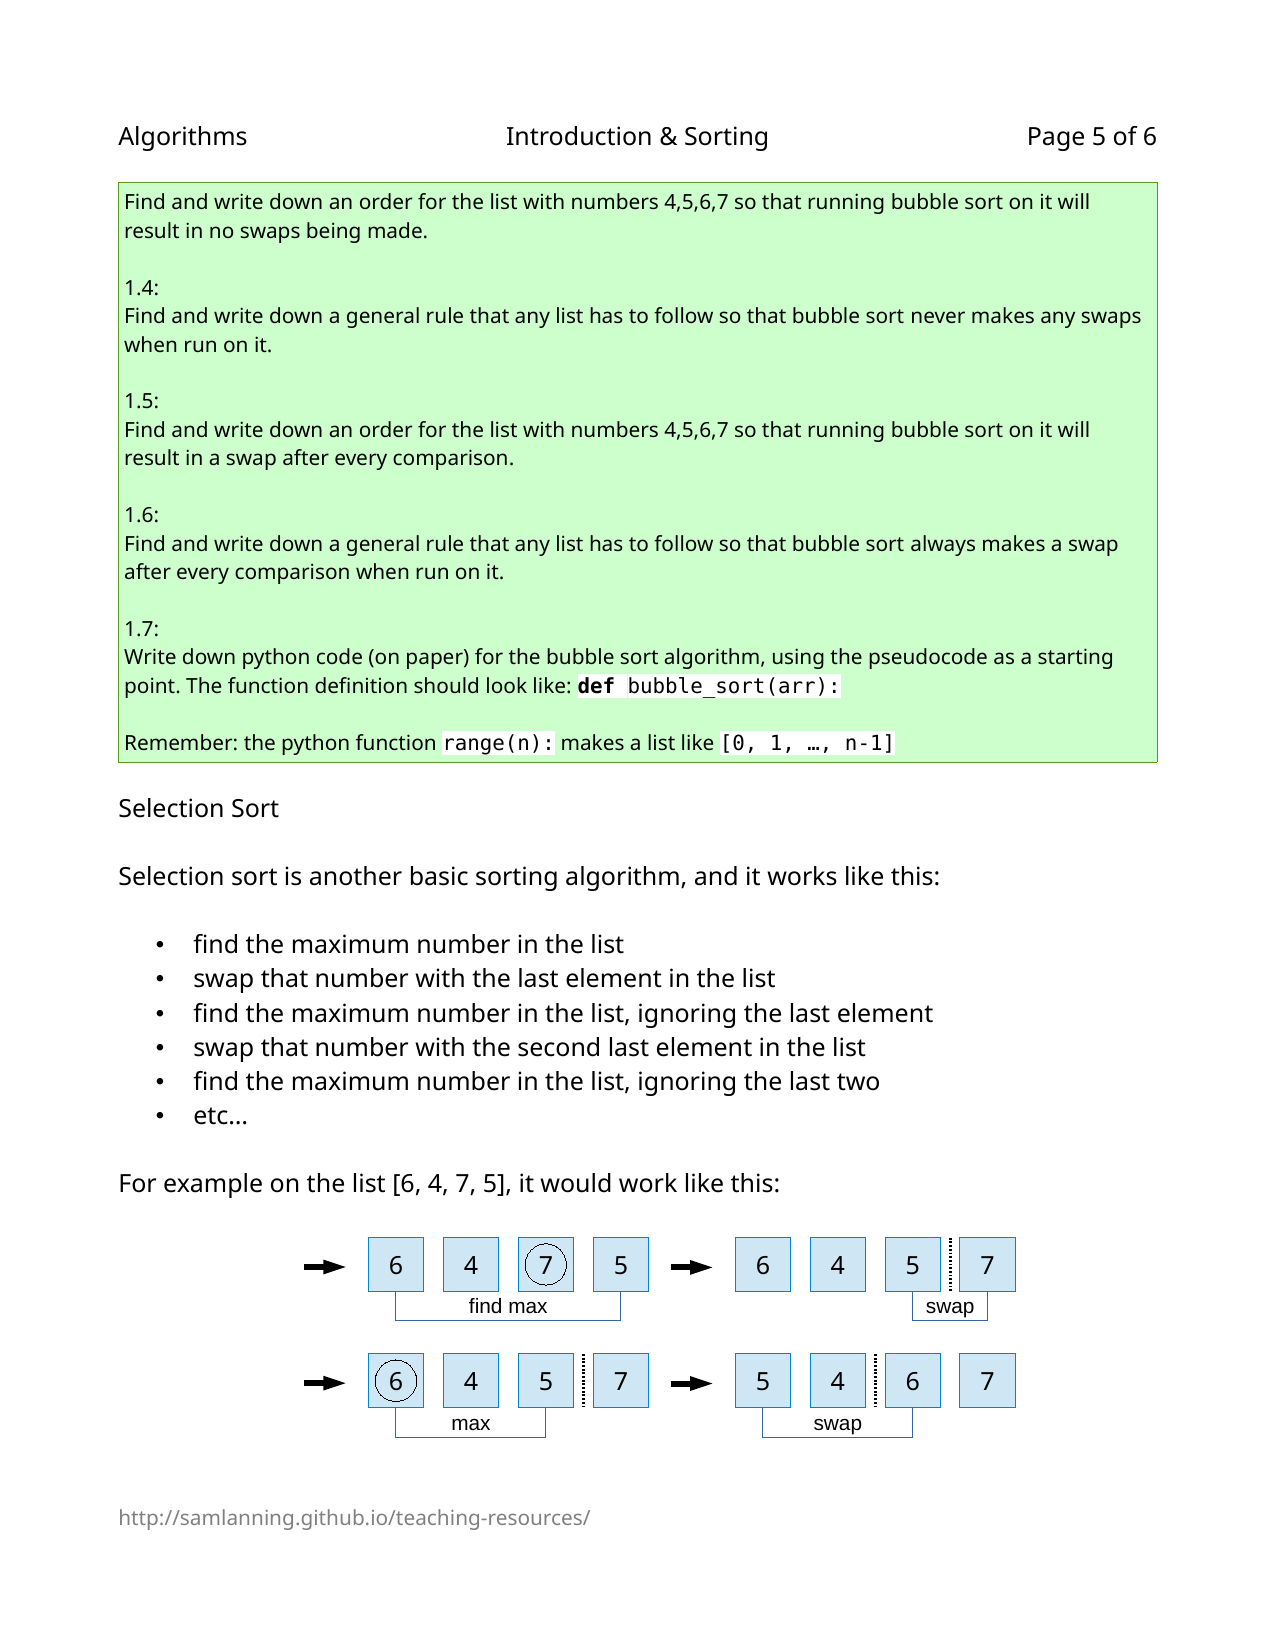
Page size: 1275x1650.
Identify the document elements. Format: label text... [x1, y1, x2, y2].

list find the maximum number in the list, ignoring the last two [156, 1063, 1157, 1097]
table_cell Find and write down an order for the list with numbers 4,5,6,7 so that running bubble sort on it will result in no swaps being made. 1.4: Find and write down a general rule that any list has to follow so that bubble sort never makes any swaps when run on it. 1.5: Find and write down an order for the list with numbers 4,5,6,7 so that running bubble sort on it will result in a swap after every comparison. 1.6: Find and write down a general rule that any list has to follow so that bubble sort always makes a swap after every comparison when run on it. 1.7: Write down python code (on paper) for the bubble sort algorithm, using the pseudocode as a starting point. The function definition should look like: def bubble_sort(arr): Remember: the python function range(n): makes a list like [0, 1, …, n-1] [119, 183, 1157, 762]
list etc… [156, 1097, 1157, 1131]
list find the maximum number in the list, ignoring the last element [156, 995, 1157, 1029]
list swap that number with the last element in the list [156, 961, 1157, 995]
text For example on the list [6, 4, 7, 5], it would work like this: [118, 1166, 1157, 1199]
text Selection sort is another basic sorting algorithm, and it works like this: [118, 859, 1157, 893]
text Selection Sort [118, 791, 1157, 825]
list swap that number with the second last element in the list [156, 1029, 1157, 1063]
list find the maximum number in the list [156, 927, 1157, 961]
